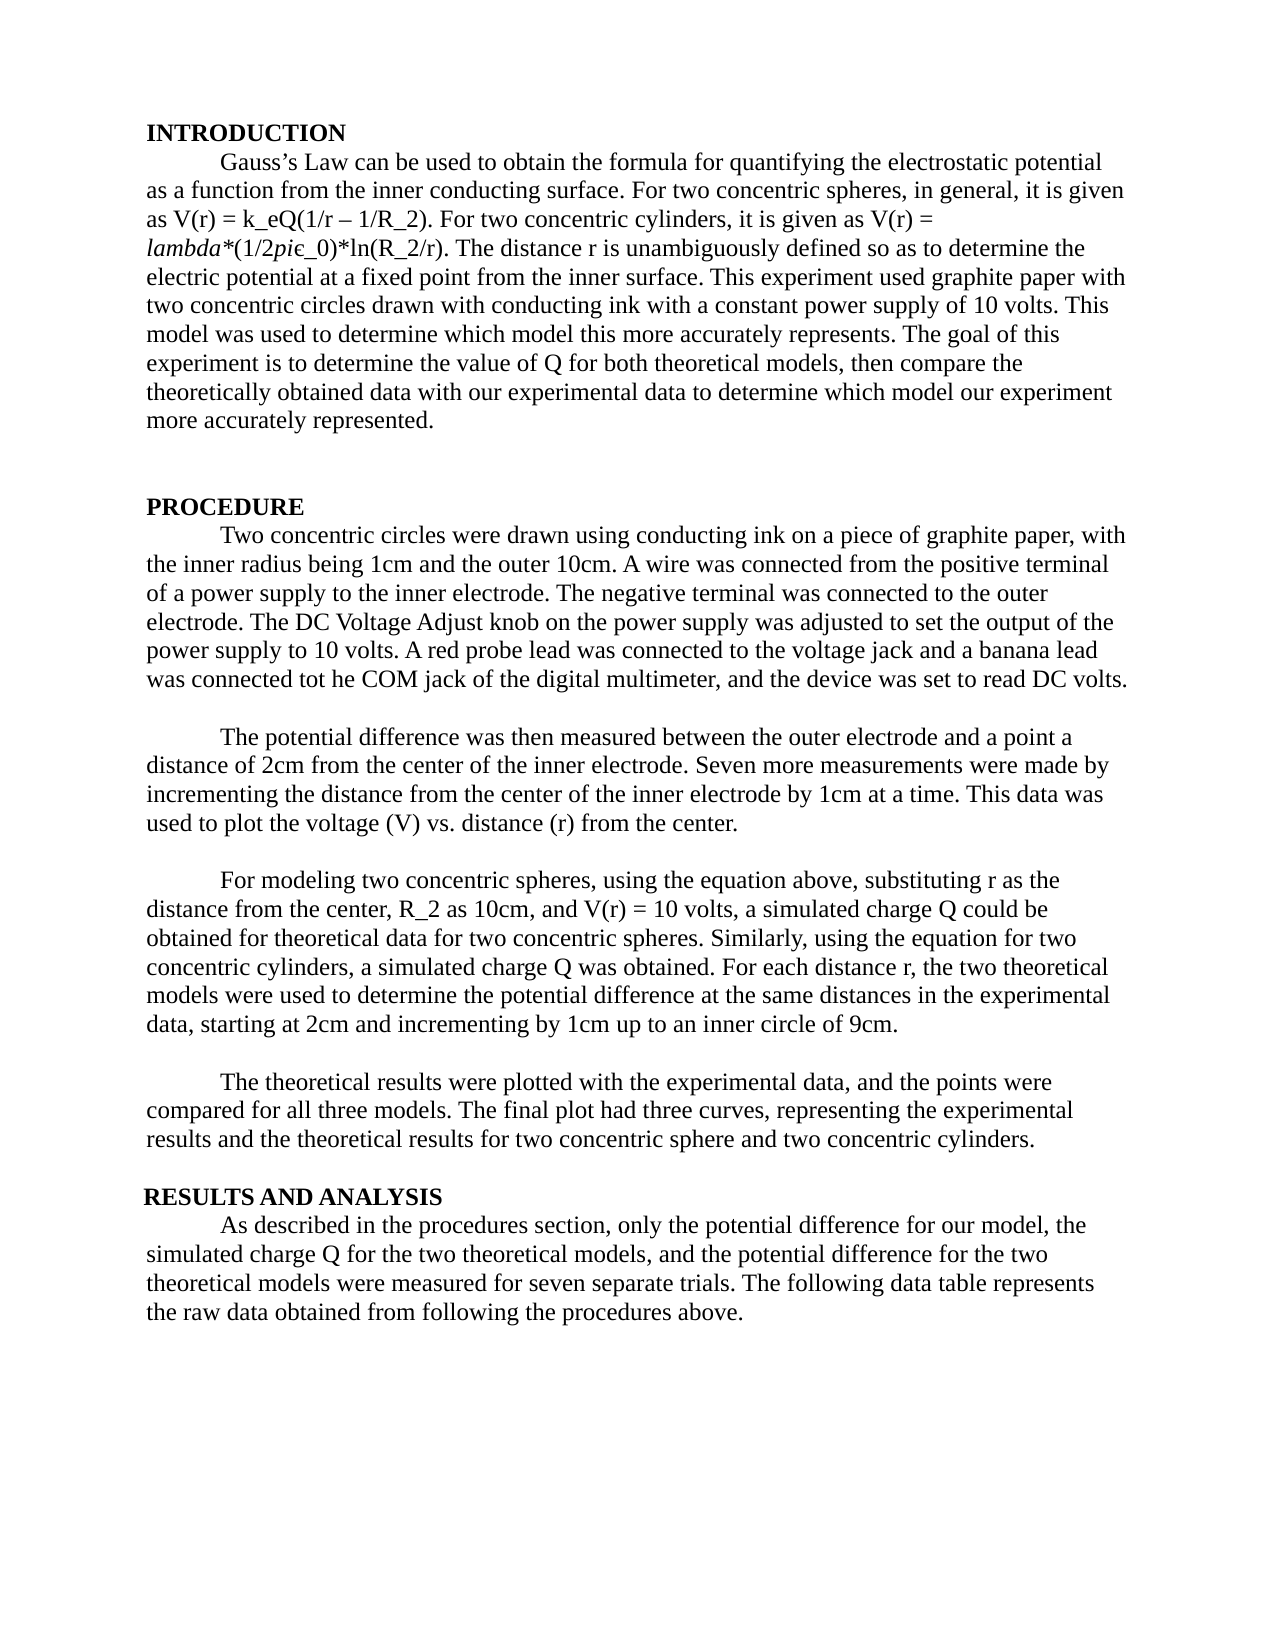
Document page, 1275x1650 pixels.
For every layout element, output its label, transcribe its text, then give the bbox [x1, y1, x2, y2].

text Two concentric circles were drawn using conducting ink on a piece of graphite paper, with the inner radius being 1cm and the outer 10cm. A wire was connected from the positive terminal of a power supply to the inner electrode. The negative terminal was connected to the outer electrode. The DC Voltage Adjust knob on the power supply was adjusted to set the output of the power supply to 10 volts. A red probe lead was connected to the voltage jack and a banana lead was connected tot he COM jack of the digital multimeter, and the device was set to read DC volts. [146, 521, 1129, 693]
text RESULTS AND ANALYSIS [118, 1182, 1129, 1211]
text The potential difference was then measured between the outer electrode and a point a distance of 2cm from the center of the inner electrode. Seven more measurements were made by incrementing the distance from the center of the inner electrode by 1cm at a time. This data was used to plot the voltage (V) vs. distance (r) from the center. [146, 722, 1129, 837]
text The theoretical results were plotted with the experimental data, and the points were compared for all three models. The final plot had three curves, representing the experimental results and the theoretical results for two concentric sphere and two concentric cylinders. [146, 1067, 1129, 1153]
text INTRODUCTION [146, 118, 1129, 147]
text Gauss’s Law can be used to obtain the formula for quantifying the electrostatic potential as a function from the inner conducting surface. For two concentric spheres, in general, it is given as V(r) = k_eQ(1/r – 1/R_2). For two concentric cylinders, it is given as V(r) = lambda*(1/2piє_0)*ln(R_2/r). The distance r is unambiguously defined so as to determine the electric potential at a fixed point from the inner surface. This experiment used graphite paper with two concentric circles drawn with conducting ink with a constant power supply of 10 volts. This model was used to determine which model this more accurately represents. The goal of this experiment is to determine the value of Q for both theoretical models, then compare the theoretically obtained data with our experimental data to determine which model our experiment more accurately represented. [146, 147, 1129, 434]
text PROCEDURE [146, 492, 1129, 521]
text For modeling two concentric spheres, using the equation above, substituting r as the distance from the center, R_2 as 10cm, and V(r) = 10 volts, a simulated charge Q could be obtained for theoretical data for two concentric spheres. Similarly, using the equation for two concentric cylinders, a simulated charge Q was obtained. For each distance r, the two theoretical models were used to determine the potential difference at the same distances in the experimental data, starting at 2cm and incrementing by 1cm up to an inner circle of 9cm. [146, 866, 1129, 1038]
text As described in the procedures section, only the potential difference for our model, the simulated charge Q for the two theoretical models, and the potential difference for the two theoretical models were measured for seven separate trials. The following data table represents the raw data obtained from following the procedures above. [146, 1211, 1129, 1326]
